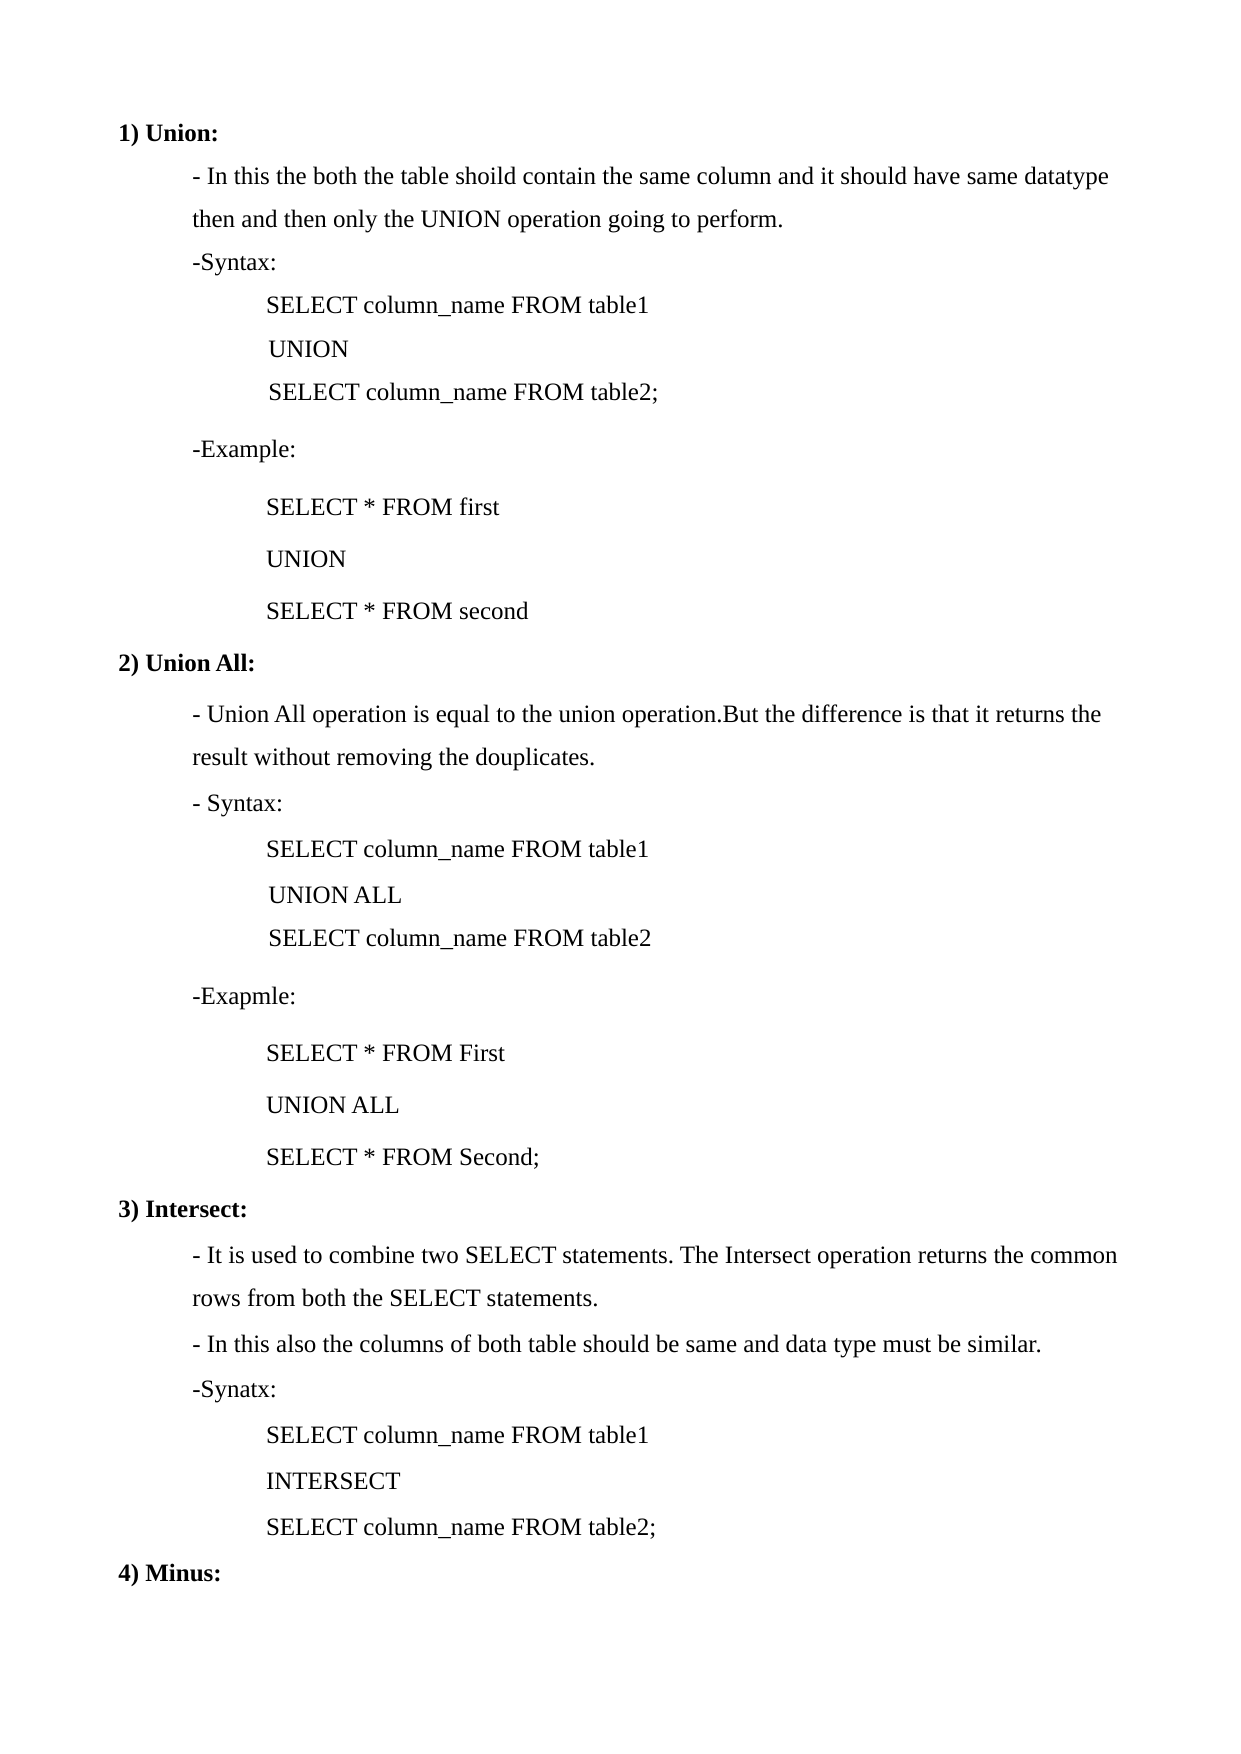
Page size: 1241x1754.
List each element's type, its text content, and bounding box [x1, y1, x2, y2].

text SELECT column_name FROM table1 [118, 291, 1122, 319]
text -Synatx: [118, 1374, 1122, 1403]
list UNION ALL [239, 880, 1122, 909]
text SELECT column_name FROM table1 [118, 834, 1122, 863]
text SELECT column_name FROM table1 [118, 1420, 1122, 1449]
text - Syntax: [118, 788, 1122, 817]
text -Example: [118, 434, 1122, 463]
text -Syntax: [118, 247, 1122, 276]
text 2) Union All: [118, 648, 1122, 676]
list SELECT column_name FROM table2 [239, 923, 1122, 952]
text SELECT * FROM First [118, 1038, 1122, 1067]
list SELECT column_name FROM table2; [239, 377, 1122, 406]
text - Union All operation is equal to the union operation.But the difference is that it returns the result without removing the douplicates. [118, 699, 1122, 771]
text SELECT * FROM Second; [118, 1142, 1122, 1171]
text SELECT * FROM first [118, 492, 1122, 521]
text -Exapmle: [118, 981, 1122, 1009]
text - It is used to combine two SELECT statements. The Intersect operation returns the common rows from both the SELECT statements. [118, 1240, 1122, 1312]
text INTERSECT [118, 1466, 1122, 1495]
list UNION [239, 334, 1122, 362]
text UNION ALL [118, 1090, 1122, 1119]
text - In this the both the table shoild contain the same column and it should have same datatype then and then only the UNION operation going to perform. [118, 161, 1122, 233]
text 3) Intersect: [118, 1194, 1122, 1223]
text - In this also the columns of both table should be same and data type must be similar. [118, 1329, 1122, 1357]
text 4) Minus: [118, 1558, 1122, 1587]
text SELECT * FROM second [118, 596, 1122, 624]
text SELECT column_name FROM table2; [118, 1512, 1122, 1541]
text 1) Union: [118, 118, 1122, 147]
text UNION [118, 544, 1122, 573]
